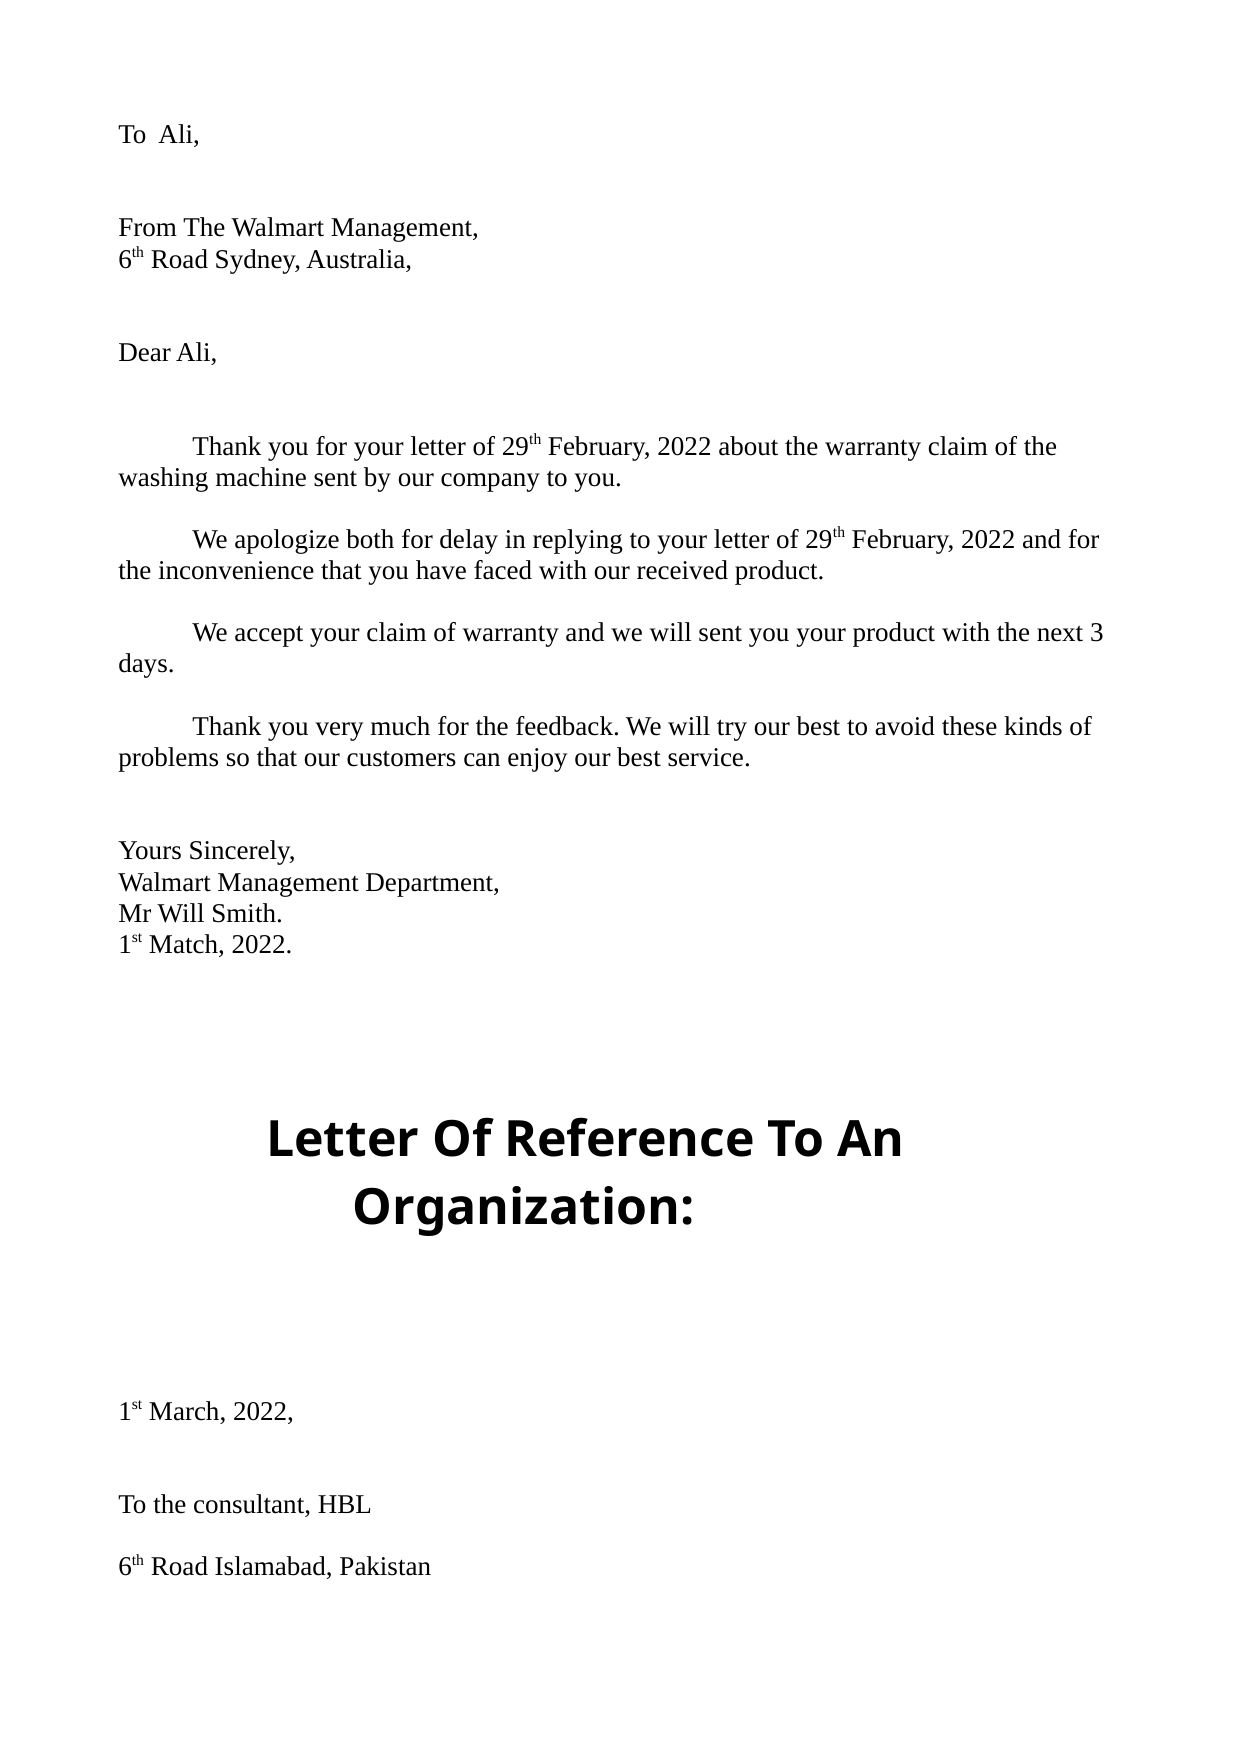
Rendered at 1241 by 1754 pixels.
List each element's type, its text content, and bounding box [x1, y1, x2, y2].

text Dear Ali, [118, 336, 1122, 367]
text 1st Match, 2022. [118, 928, 1122, 959]
text To the consultant, HBL [118, 1488, 1122, 1519]
text Thank you very much for the feedback. We will try our best to avoid these kinds of problems so that our customers can enjoy our best service. [118, 710, 1122, 772]
text 6th Road Sydney, Australia, [118, 243, 1122, 274]
text 6th Road Islamabad, Pakistan [118, 1551, 1122, 1582]
text Mr Will Smith. [118, 897, 1122, 928]
text We accept your claim of warranty and we will sent you your product with the next 3 days. [118, 616, 1122, 679]
text Letter Of Reference To An Organization: [118, 1103, 1122, 1239]
text To Ali, [118, 118, 1122, 149]
text Walmart Management Department, [118, 866, 1122, 897]
text From The Walmart Management, [118, 212, 1122, 243]
text Thank you for your letter of 29th February, 2022 about the warranty claim of the washing machine sent by our company to you. [118, 429, 1122, 492]
text 1st March, 2022, [118, 1395, 1122, 1426]
text We apologize both for delay in replying to your letter of 29th February, 2022 and for the inconvenience that you have faced with our received product. [118, 523, 1122, 585]
text Yours Sincerely, [118, 834, 1122, 866]
